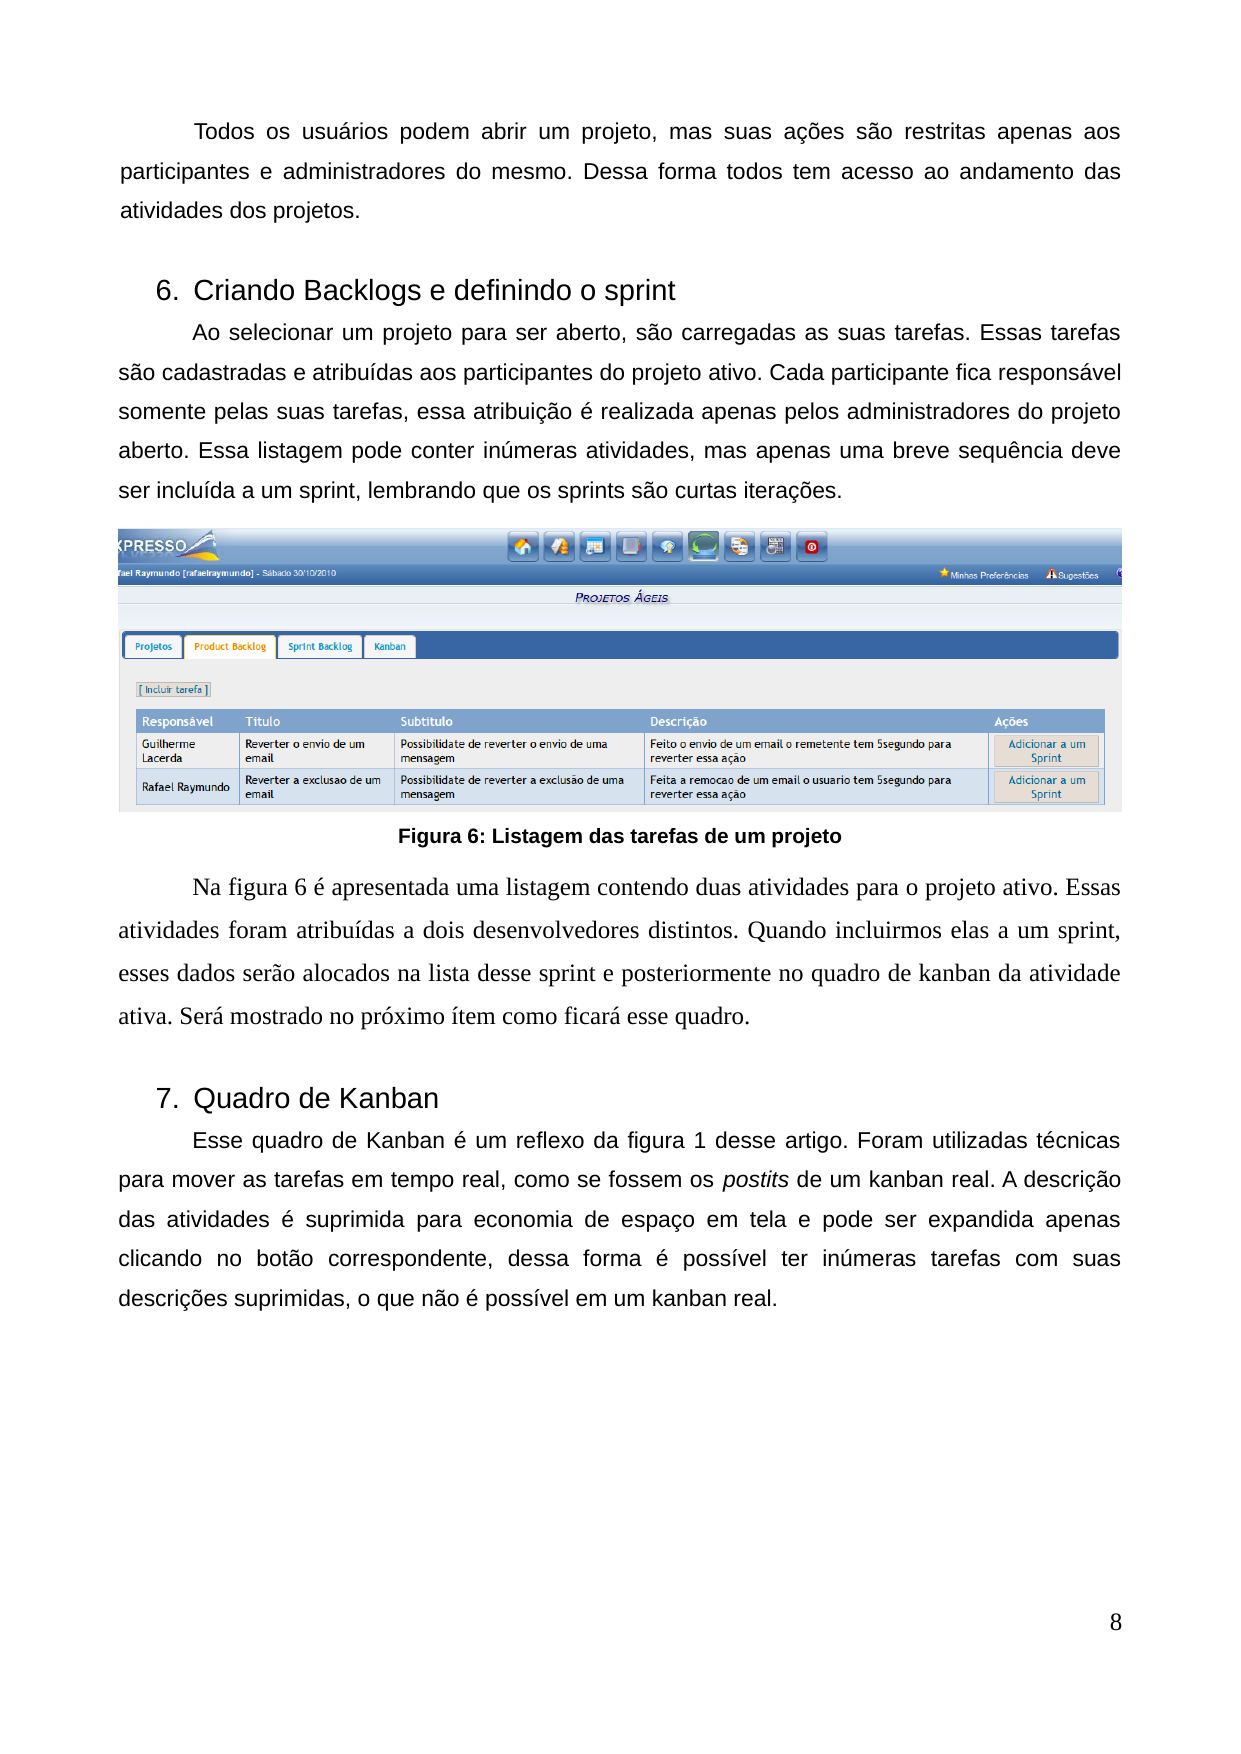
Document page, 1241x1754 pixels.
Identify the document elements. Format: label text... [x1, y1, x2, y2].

subtitle Criando Backlogs e definindo o sprint [155, 273, 1122, 307]
subtitle Quadro de Kanban [155, 1081, 1122, 1114]
text Ao selecionar um projeto para ser aberto, são carregadas as suas tarefas. Essas tarefas são cadastradas e atribuídas aos participantes do projeto ativo. Cada participante fica responsável somente pelas suas tarefas, essa atribuição é realizada apenas pelos administradores do projeto aberto. Essa listagem pode conter inúmeras atividades, mas apenas uma breve sequência deve ser incluída a um sprint, lembrando que os sprints são curtas iterações. [118, 319, 1122, 503]
text Todos os usuários podem abrir um projeto, mas suas ações são restritas apenas aos participantes e administradores do mesmo. Dessa forma todos tem acesso ao andamento das atividades dos projetos. [120, 118, 1122, 223]
text Na figura 6 é apresentada uma listagem contendo duas atividades para o projeto ativo. Essas atividades foram atribuídas a dois desenvolvedores distintos. Quando incluirmos elas a um sprint, esses dados serão alocados na lista desse sprint e posteriormente no quadro de kanban da atividade ativa. Será mostrado no próximo ítem como ficará esse quadro. [118, 872, 1122, 1030]
picture [118, 528, 1122, 812]
text Figura 6: Listagem das tarefas de um projeto [118, 812, 1122, 848]
text Esse quadro de Kanban é um reflexo da figura 1 desse artigo. Foram utilizadas técnicas para mover as tarefas em tempo real, como se fossem os postits de um kanban real. A descrição das atividades é suprimida para economia de espaço em tela e pode ser expandida apenas clicando no botão correspondente, dessa forma é possível ter inúmeras tarefas com suas descrições suprimidas, o que não é possível em um kanban real. [118, 1127, 1122, 1311]
